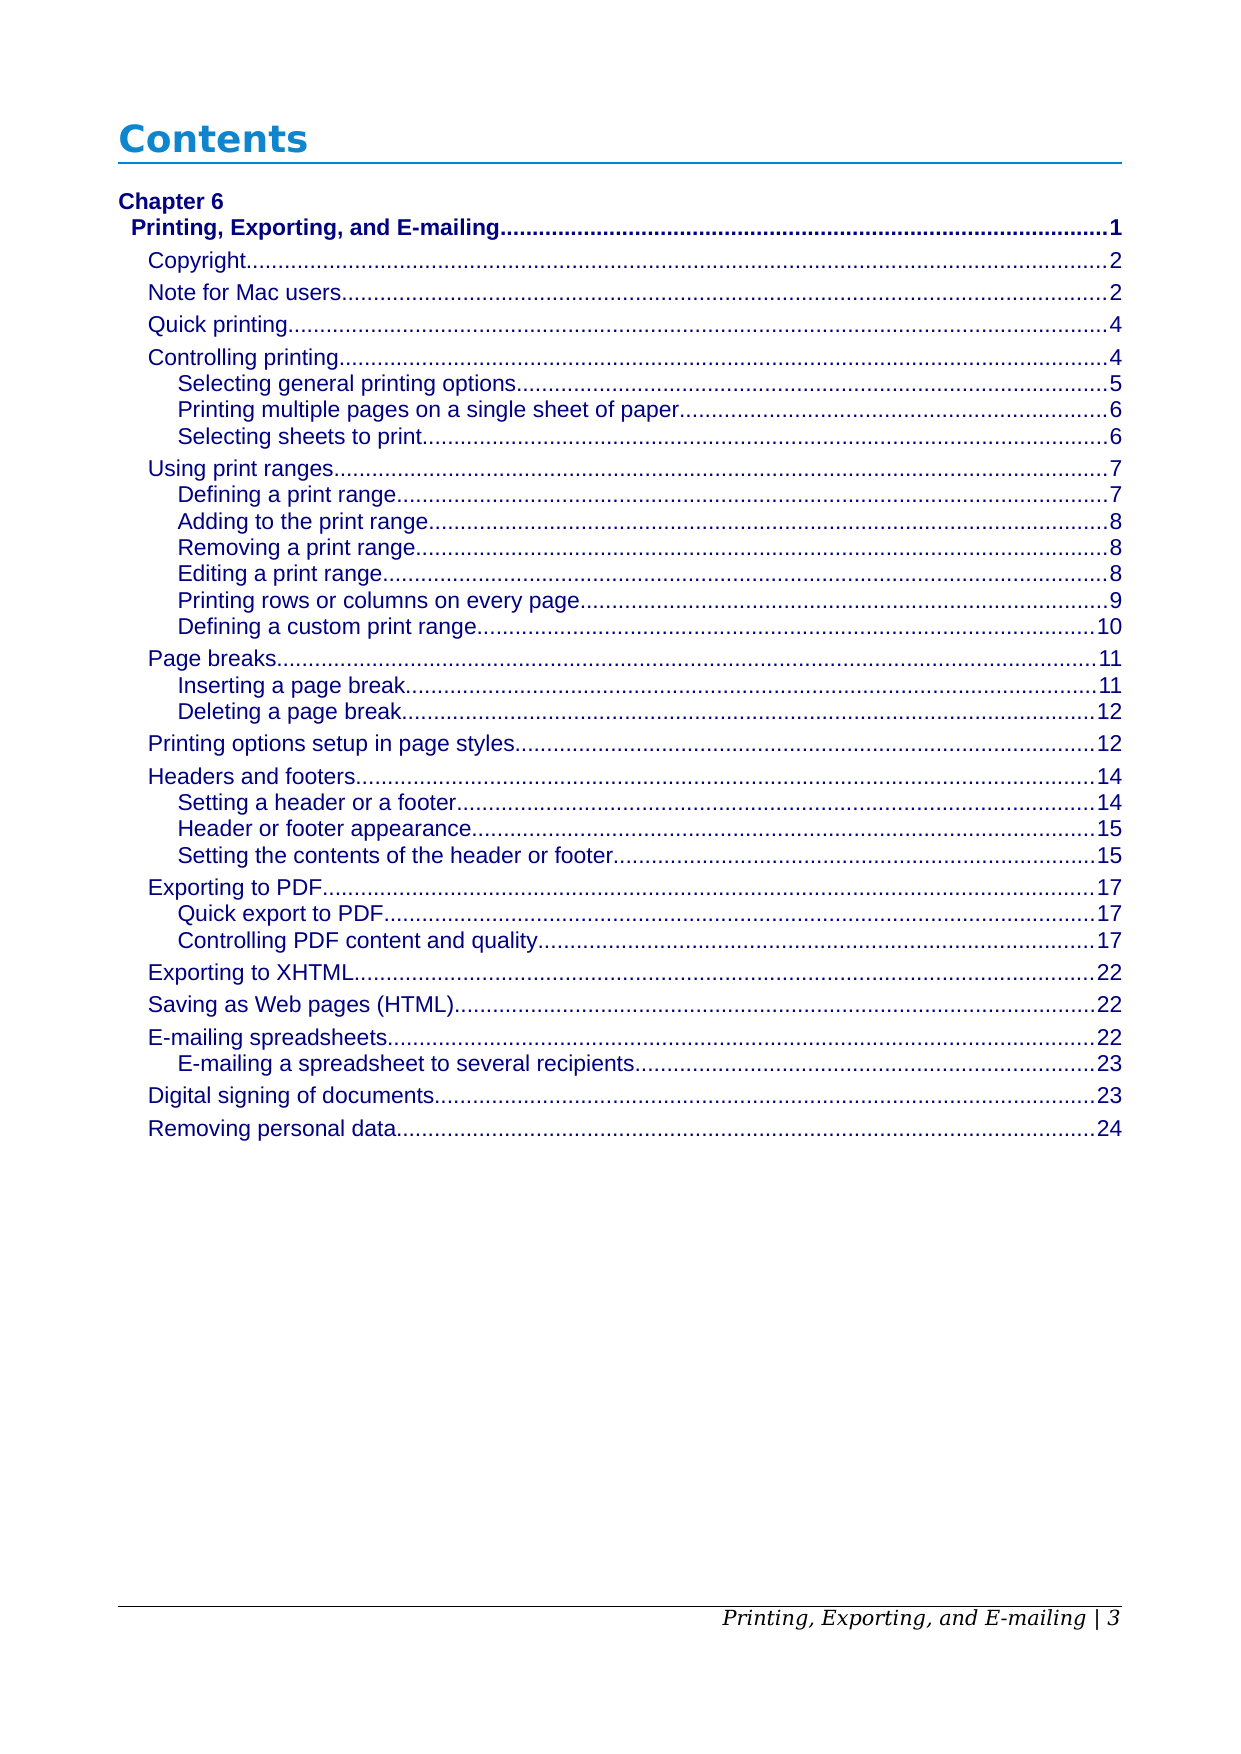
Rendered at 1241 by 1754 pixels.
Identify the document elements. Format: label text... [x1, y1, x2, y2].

text Printing multiple pages on a single sheet of paper 6 [177, 396, 1122, 423]
text Exporting to PDF 17 [148, 874, 1122, 900]
text Editing a print range 8 [177, 560, 1122, 587]
text Selecting sheets to print 6 [177, 423, 1122, 449]
text Contents [118, 118, 1122, 162]
text Using print ranges 7 [148, 455, 1122, 481]
text Printing options setup in page styles 12 [148, 730, 1122, 757]
text Defining a print range 7 [177, 481, 1122, 508]
text Deleting a page break 12 [177, 698, 1122, 724]
text Quick export to PDF 17 [177, 900, 1122, 927]
text Selecting general printing options 5 [177, 370, 1122, 396]
text E-mailing a spreadsheet to several recipients 23 [177, 1050, 1122, 1076]
text Adding to the print range 8 [177, 508, 1122, 534]
text Removing personal data 24 [148, 1114, 1122, 1141]
text Inserting a page break 11 [177, 672, 1122, 698]
text E-mailing spreadsheets 22 [148, 1023, 1122, 1050]
text Quick printing 4 [148, 311, 1122, 338]
text Controlling PDF content and quality 17 [177, 927, 1122, 953]
text Defining a custom print range 10 [177, 613, 1122, 639]
text Saving as Web pages (HTML) 22 [148, 991, 1122, 1018]
text Copyright 2 [148, 247, 1122, 273]
text Setting a header or a footer 14 [177, 789, 1122, 815]
text Controlling printing 4 [148, 343, 1122, 370]
text Headers and footers 14 [148, 763, 1122, 789]
text Printing rows or columns on every page 9 [177, 587, 1122, 613]
text Digital signing of documents 23 [148, 1082, 1122, 1108]
text Page breaks 11 [148, 645, 1122, 672]
text Chapter 6 Printing, Exporting, and E-mailing 1 [118, 188, 1122, 241]
text Removing a print range 8 [177, 534, 1122, 560]
text Exporting to XHTML 22 [148, 959, 1122, 985]
text Header or footer appearance 15 [177, 815, 1122, 842]
text Note for Mac users 2 [148, 279, 1122, 305]
text Setting the contents of the header or footer 15 [177, 842, 1122, 868]
